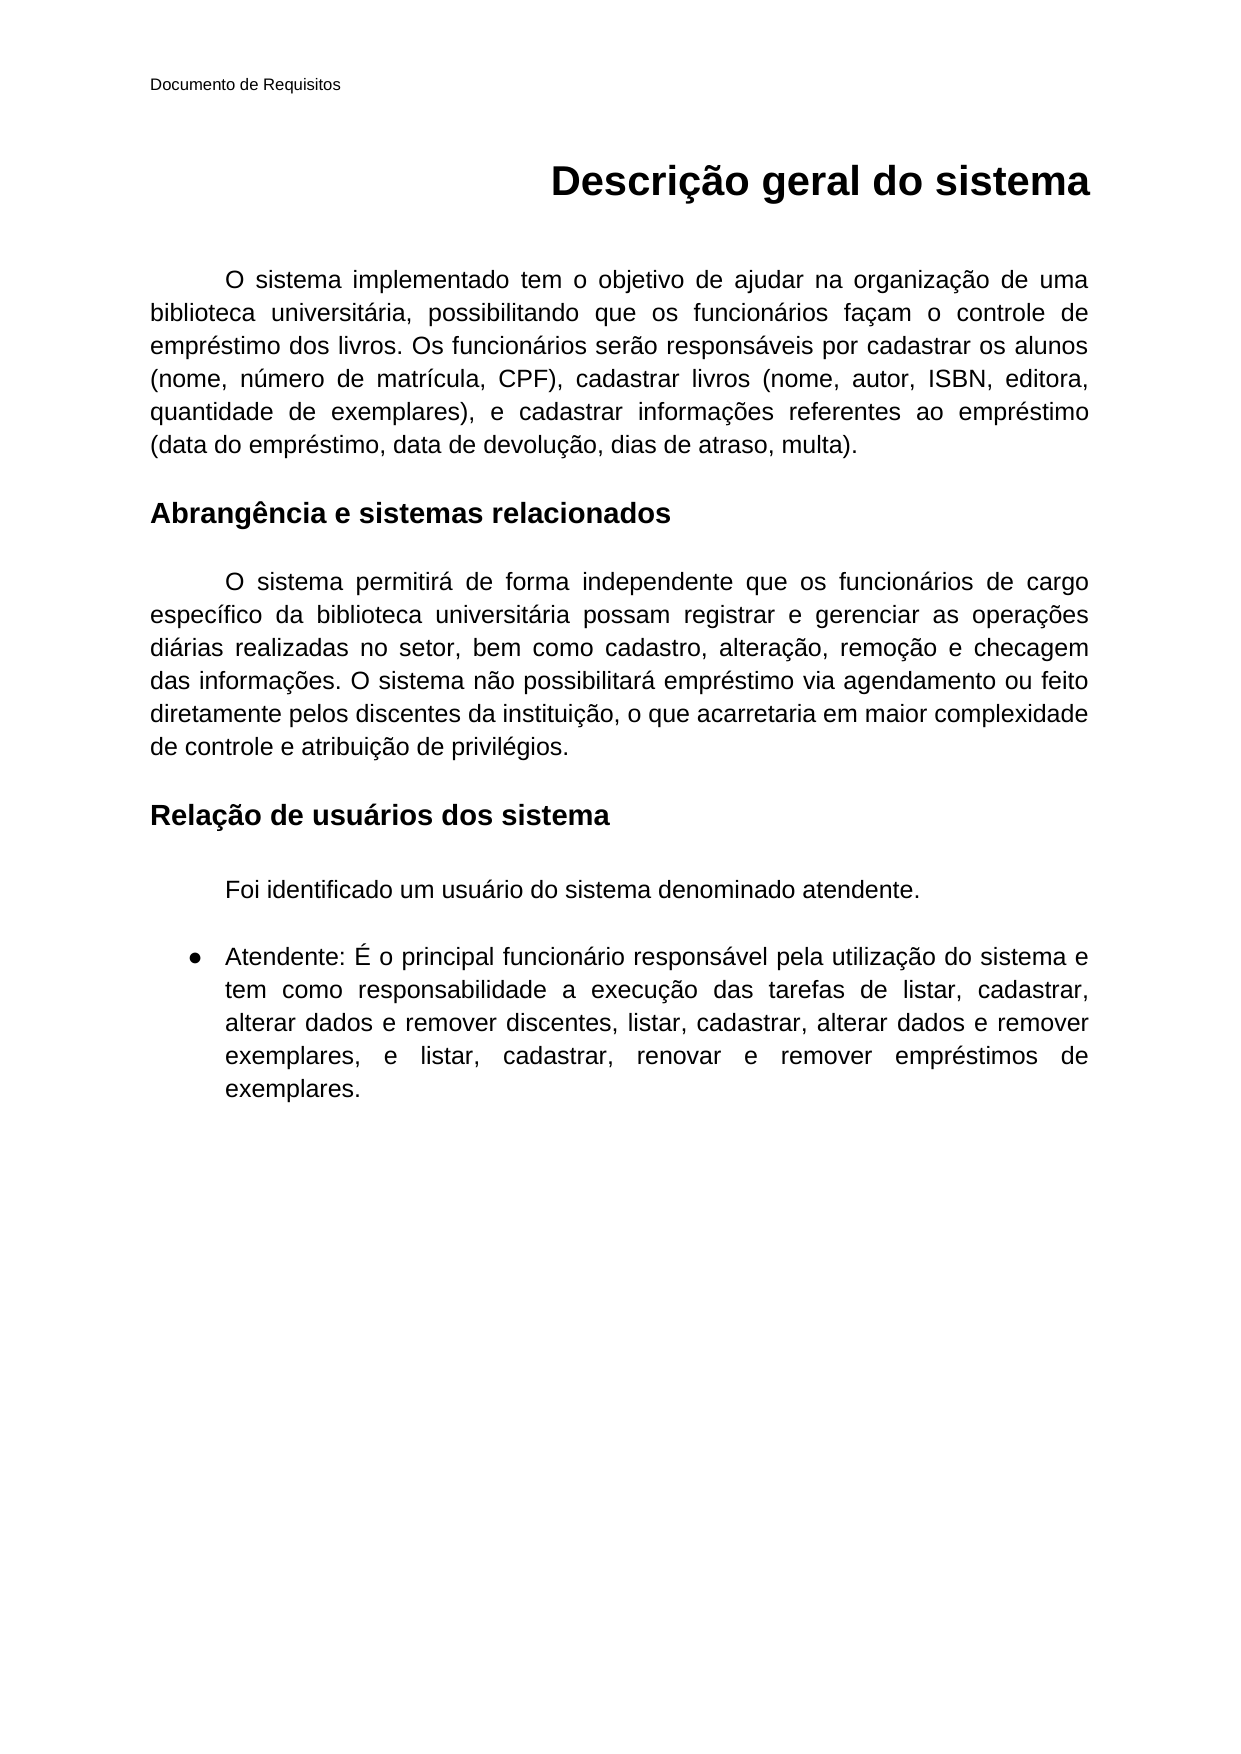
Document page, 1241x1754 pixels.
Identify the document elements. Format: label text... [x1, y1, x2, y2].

text O sistema permitirá de forma independente que os funcionários de cargo específico da biblioteca universitária possam registrar e gerenciar as operações diárias realizadas no setor, bem como cadastro, alteração, remoção e checagem das informações. O sistema não possibilitará empréstimo via agendamento ou feito diretamente pelos discentes da instituição, o que acarretaria em maior complexidade de controle e atribuição de privilégios. [150, 567, 1090, 761]
text O sistema implementado tem o objetivo de ajudar na organização de uma biblioteca universitária, possibilitando que os funcionários façam o controle de empréstimo dos livros. Os funcionários serão responsáveis por cadastrar os alunos (nome, número de matrícula, CPF), cadastrar livros (nome, autor, ISBN, editora, quantidade de exemplares), e cadastrar informações referentes ao empréstimo (data do empréstimo, data de devolução, dias de atraso, multa). [150, 264, 1090, 458]
text Relação de usuários dos sistema [150, 798, 1090, 832]
text Foi identificado um usuário do sistema denominado atendente. [150, 876, 1090, 904]
text Abrangência e sistemas relacionados [150, 496, 1090, 529]
text Descrição geral do sistema [150, 156, 1090, 204]
list Atendente: É o principal funcionário responsável pela utilização do sistema e tem como responsabilidade a execução das tarefas de listar, cadastrar, alterar dados e remover discentes, listar, cadastrar, alterar dados e remover exemplares, e listar, cadastrar, renovar e remover empréstimos de exemplares. [187, 942, 1090, 1103]
